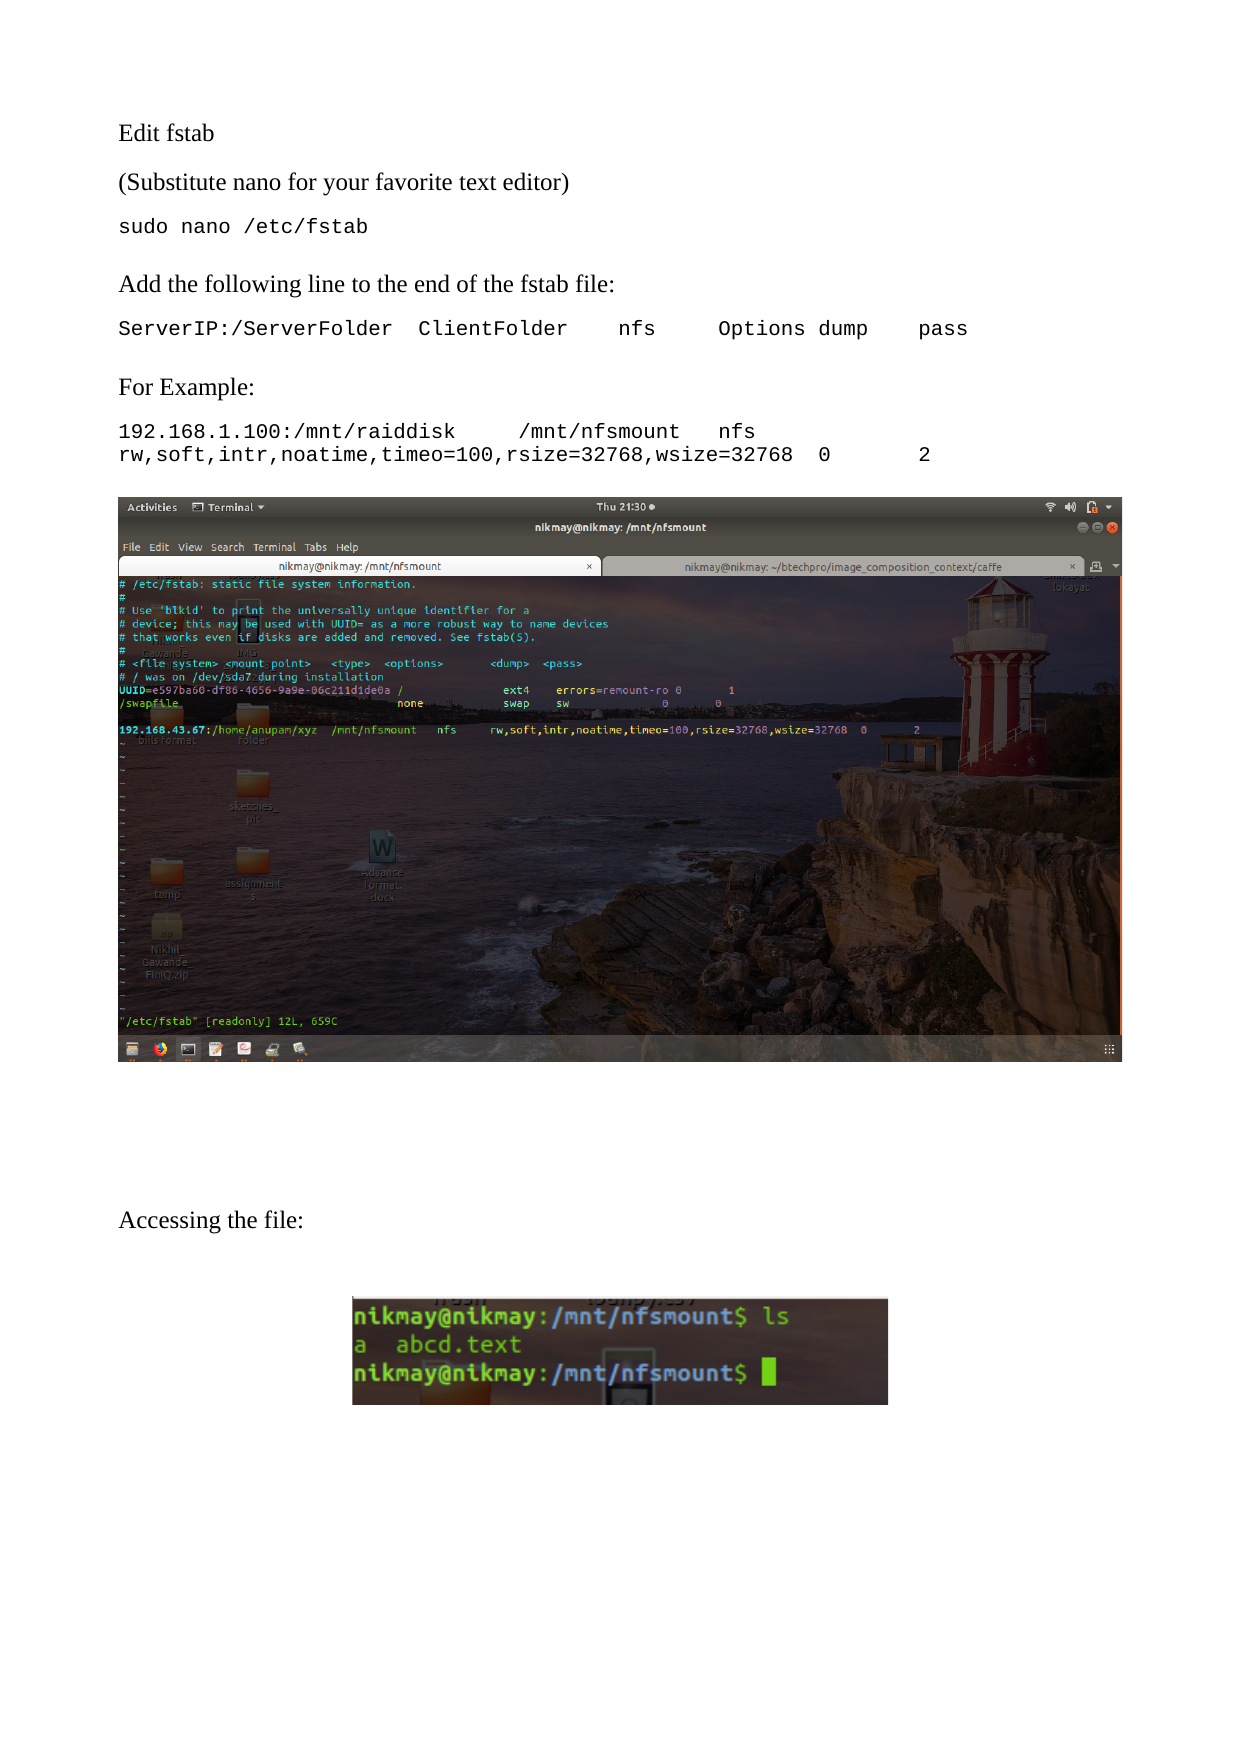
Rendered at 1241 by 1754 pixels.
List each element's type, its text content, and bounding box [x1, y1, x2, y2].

text 192.168.1.100:/mnt/raiddisk /mnt/nfsmount nfs rw,soft,intr,noatime,timeo=100,rsize=32768,wsize=32768 0 2 [118, 421, 1122, 468]
picture [352, 1296, 889, 1405]
text sudo nano /etc/fstab [118, 216, 1122, 240]
text Accessing the file: [118, 1206, 1122, 1234]
text Add the following line to the end of the fstab file: [118, 269, 1122, 298]
text Edit fstab [118, 118, 1122, 147]
text For Example: [118, 372, 1122, 400]
text (Substitute nano for your favorite text editor) [118, 167, 1122, 196]
picture [118, 497, 1123, 1062]
text ServerIP:/ServerFolder ClientFolder nfs Options dump pass [118, 318, 1122, 342]
